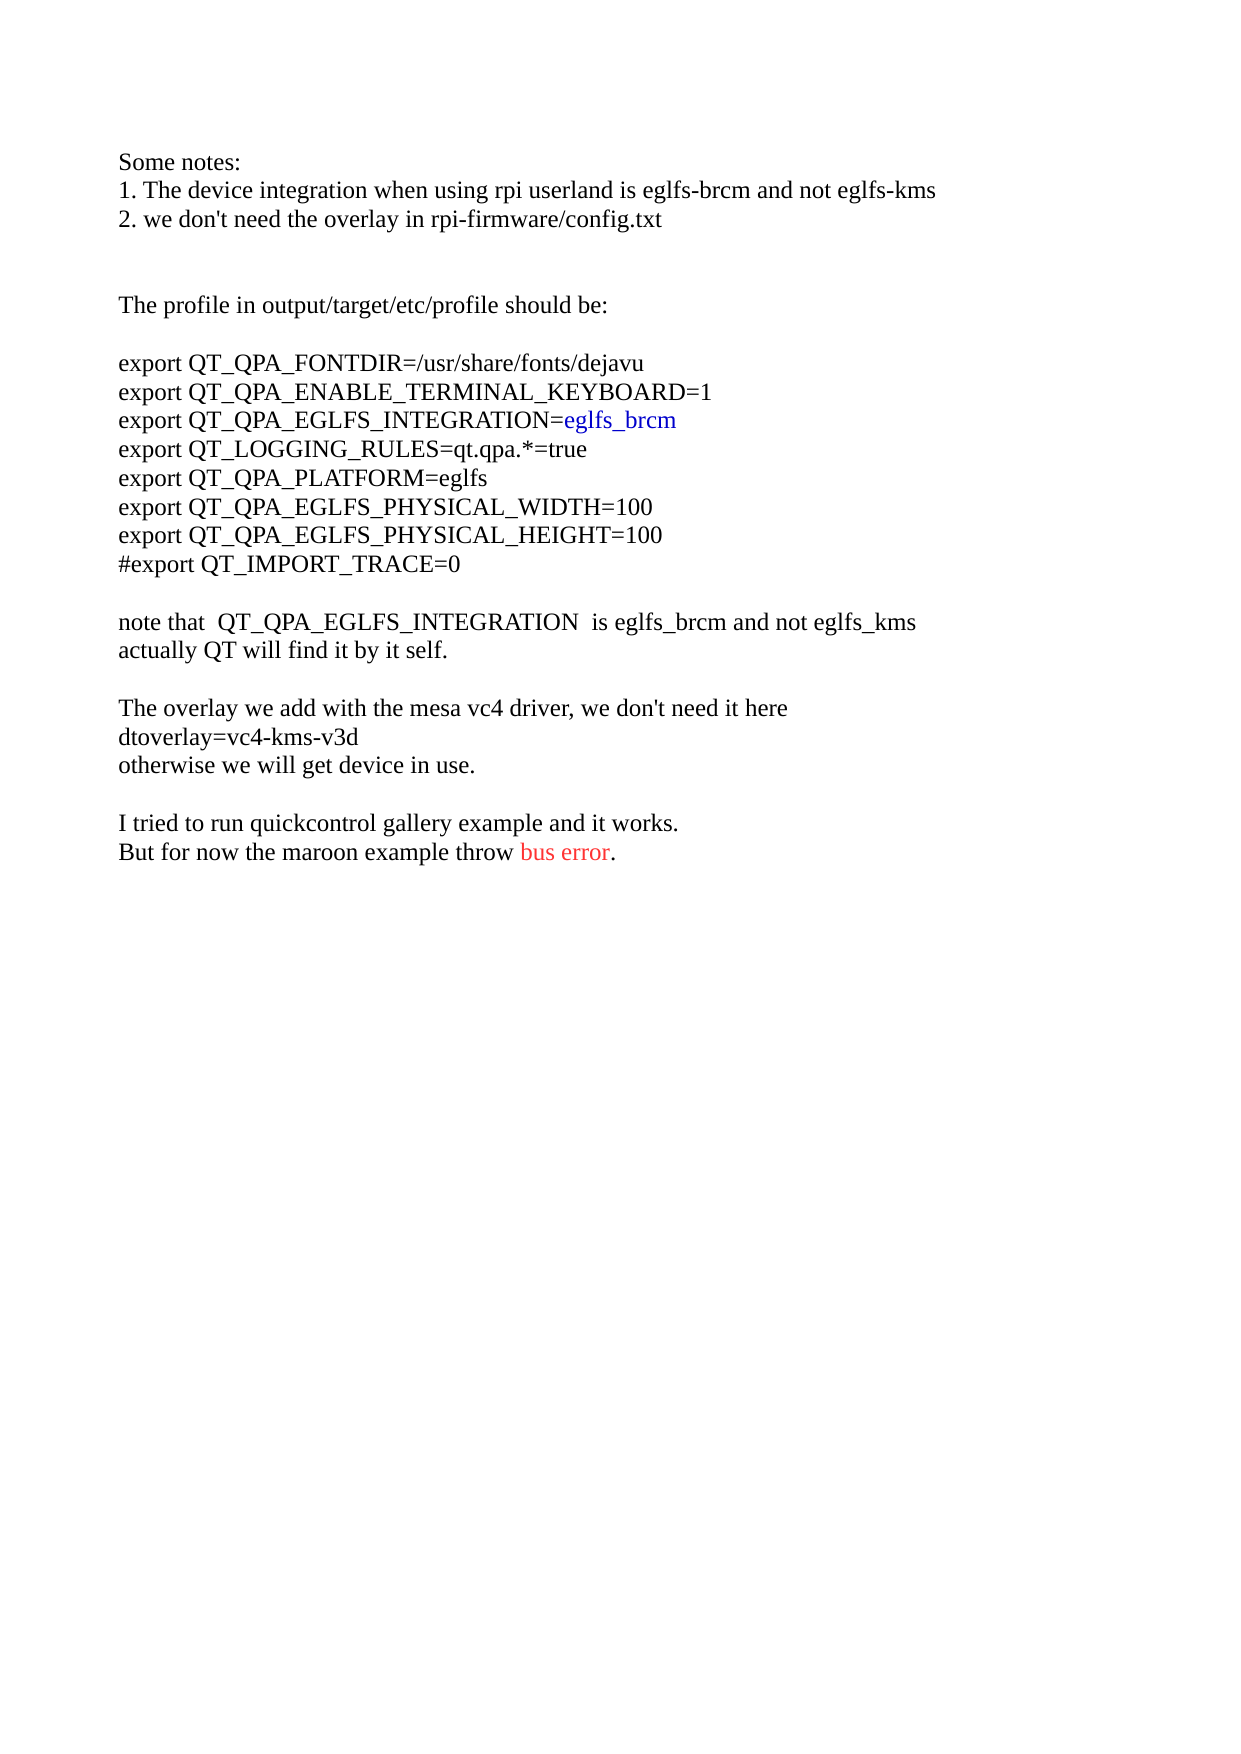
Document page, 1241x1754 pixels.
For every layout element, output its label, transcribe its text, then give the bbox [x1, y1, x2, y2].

text export QT_QPA_EGLFS_INTEGRATION=eglfs_brcm [118, 406, 1122, 434]
text export QT_QPA_EGLFS_PHYSICAL_WIDTH=100 [118, 492, 1122, 521]
text Some notes: [118, 147, 1122, 176]
text #export QT_IMPORT_TRACE=0 [118, 549, 1122, 578]
text export QT_LOGGING_RULES=qt.qpa.*=true [118, 434, 1122, 463]
text I tried to run quickcontrol gallery example and it works. [118, 808, 1122, 837]
text 2. we don't need the overlay in rpi-firmware/config.txt [118, 204, 1122, 233]
text export QT_QPA_EGLFS_PHYSICAL_HEIGHT=100 [118, 521, 1122, 549]
text otherwise we will get device in use. [118, 751, 1122, 779]
text export QT_QPA_FONTDIR=/usr/share/fonts/dejavu [118, 348, 1122, 377]
text note that QT_QPA_EGLFS_INTEGRATION is eglfs_brcm and not eglfs_kms [118, 607, 1122, 636]
text actually QT will find it by it self. [118, 636, 1122, 664]
text dtoverlay=vc4-kms-v3d [118, 722, 1122, 751]
text 1. The device integration when using rpi userland is eglfs-brcm and not eglfs-kms [118, 176, 1122, 204]
text The profile in output/target/etc/profile should be: [118, 291, 1122, 319]
text export QT_QPA_ENABLE_TERMINAL_KEYBOARD=1 [118, 377, 1122, 406]
text But for now the maroon example throw bus error. [118, 837, 1122, 866]
text The overlay we add with the mesa vc4 driver, we don't need it here [118, 693, 1122, 722]
text export QT_QPA_PLATFORM=eglfs [118, 463, 1122, 492]
